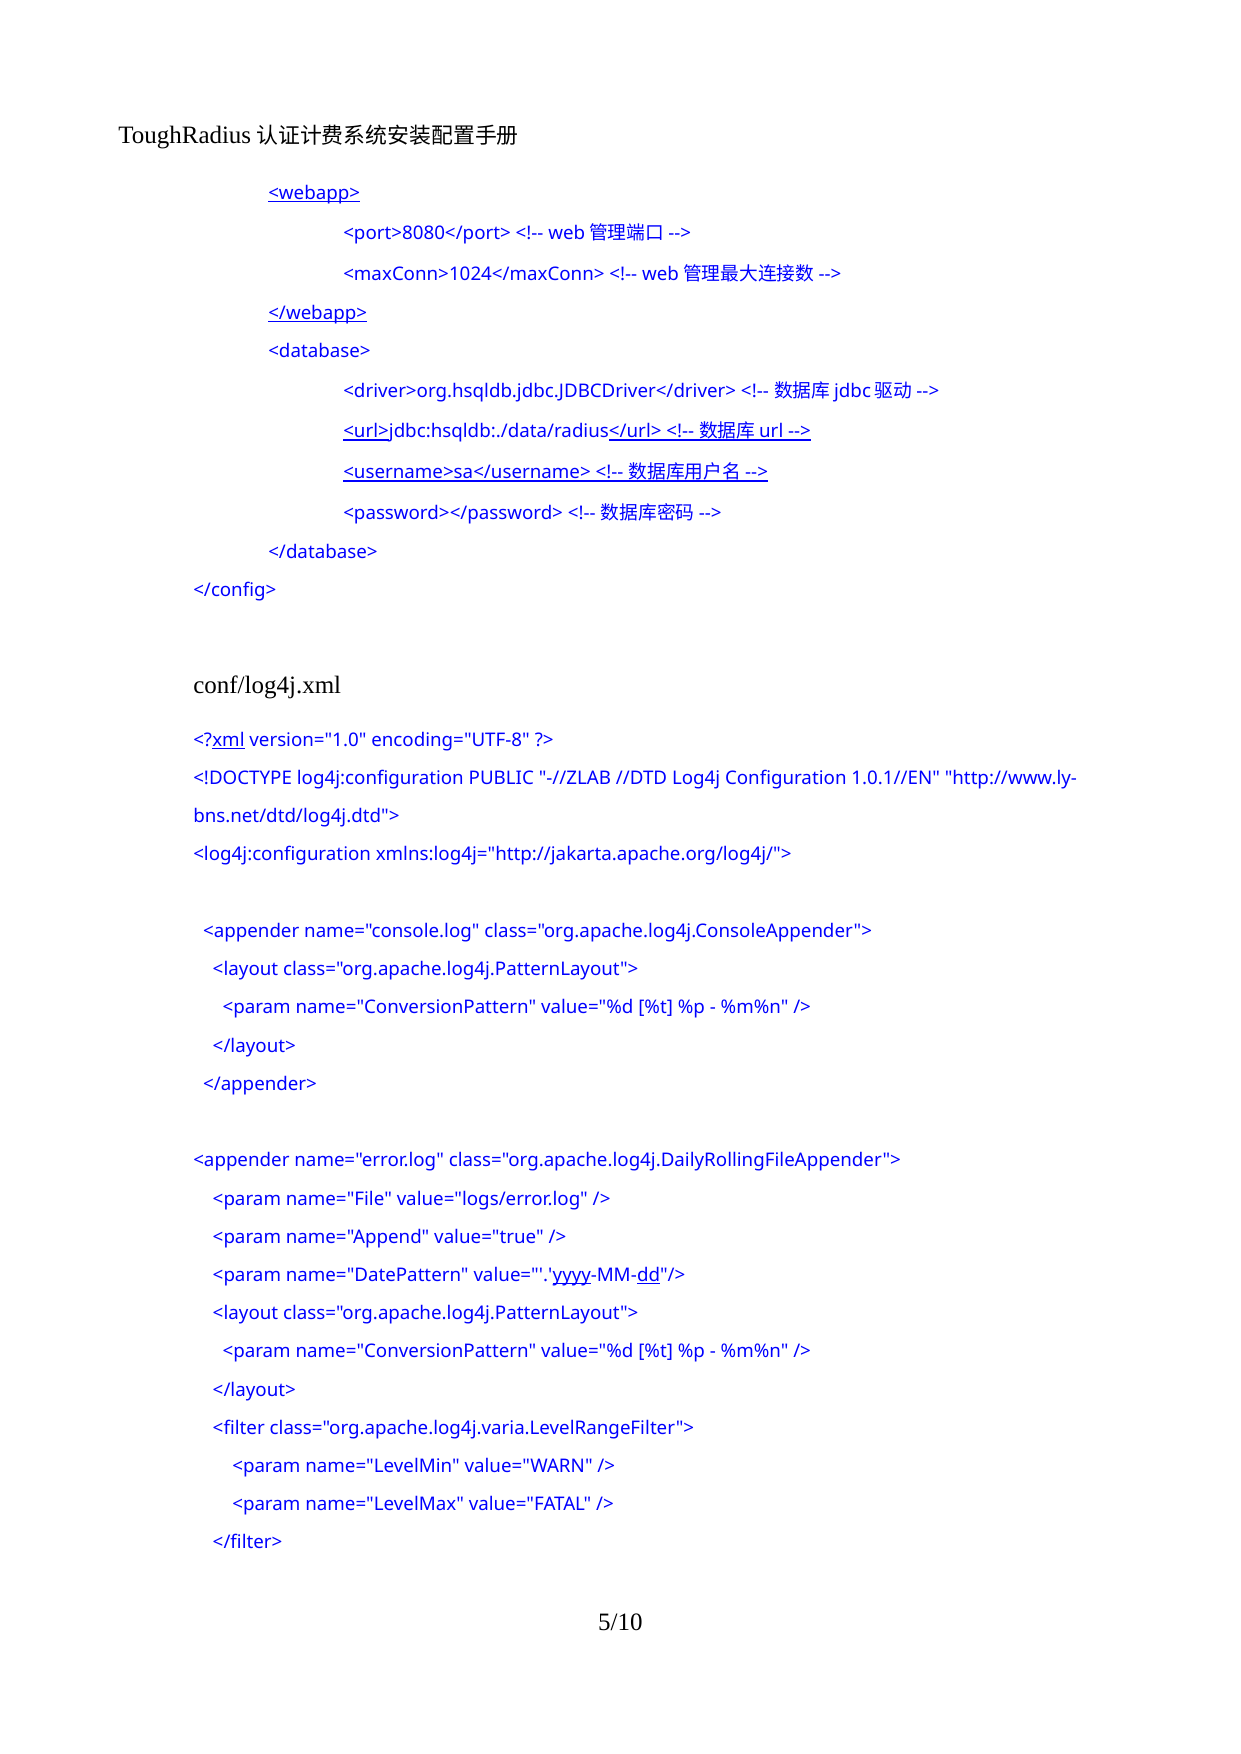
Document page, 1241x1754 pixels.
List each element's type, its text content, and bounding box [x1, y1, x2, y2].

text conf/log4j.xml [193, 670, 1122, 699]
text <param name="File" value="logs/error.log" /> [193, 1185, 1122, 1210]
text </filter> [193, 1529, 1122, 1554]
text <param name="ConversionPattern" value="%d [%t] %p - %m%n" /> [193, 1338, 1122, 1363]
text <filter class="org.apache.log4j.varia.LevelRangeFilter"> [193, 1414, 1122, 1440]
text <port>8080</port> <!-- web管理端口 --> [193, 217, 1122, 245]
text <driver>org.hsqldb.jdbc.JDBCDriver</driver> <!-- 数据库jdbc驱动 --> [193, 375, 1122, 403]
text <param name="ConversionPattern" value="%d [%t] %p - %m%n" /> [193, 994, 1122, 1019]
text <appender name="error.log" class="org.apache.log4j.DailyRollingFileAppender"> [193, 1147, 1122, 1172]
text <username>sa</username> <!-- 数据库用户名 --> [193, 457, 1122, 484]
text <maxConn>1024</maxConn> <!-- web管理最大连接数 --> [193, 258, 1122, 285]
text <password></password> <!-- 数据库密码 --> [193, 498, 1122, 525]
text <log4j:configuration xmlns:log4j="http://jakarta.apache.org/log4j/"> [193, 841, 1122, 866]
text <url>jdbc:hsqldb:./data/radius</url> <!-- 数据库url --> [193, 416, 1122, 443]
text <layout class="org.apache.log4j.PatternLayout"> [193, 955, 1122, 981]
text </webapp> [193, 299, 1122, 324]
text </layout> [193, 1032, 1122, 1057]
text <param name="DatePattern" value="'.'yyyy-MM-dd"/> [193, 1261, 1122, 1287]
text <database> [193, 337, 1122, 363]
text </config> [193, 577, 1122, 602]
text </appender> [193, 1070, 1122, 1096]
text </layout> [193, 1376, 1122, 1401]
text </database> [193, 538, 1122, 564]
text <param name="LevelMin" value="WARN" /> [193, 1452, 1122, 1478]
text <appender name="console.log" class="org.apache.log4j.ConsoleAppender"> [193, 917, 1122, 943]
text <layout class="org.apache.log4j.PatternLayout"> [193, 1299, 1122, 1325]
text <webapp> [193, 179, 1122, 205]
text <param name="Append" value="true" /> [193, 1223, 1122, 1248]
text <!DOCTYPE log4j:configuration PUBLIC "-//ZLAB //DTD Log4j Configuration 1.0.1//EN" "http://www.ly-bns.net/dtd/log4j.dtd"> [193, 764, 1122, 828]
text <param name="LevelMax" value="FATAL" /> [193, 1491, 1122, 1516]
text <?xml version="1.0" encoding="UTF-8" ?> [193, 726, 1122, 752]
